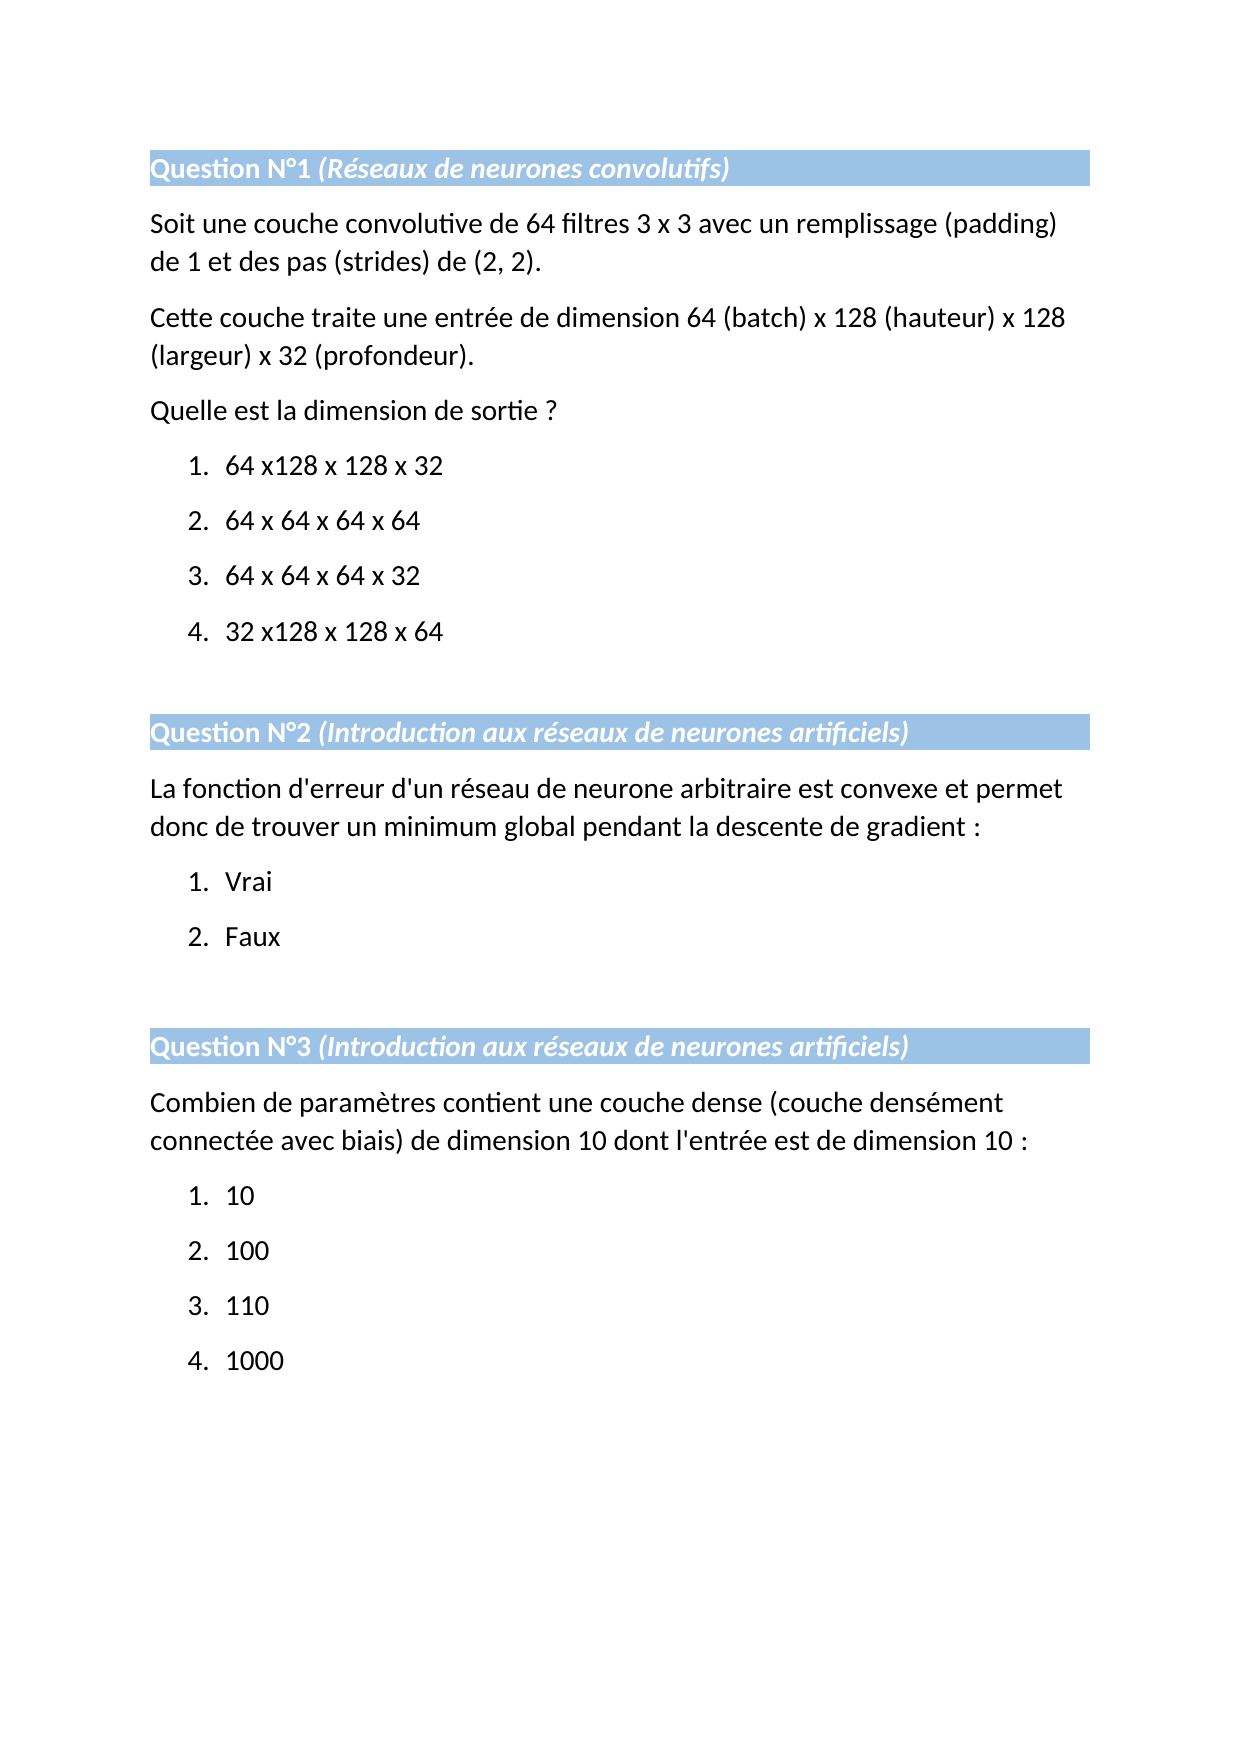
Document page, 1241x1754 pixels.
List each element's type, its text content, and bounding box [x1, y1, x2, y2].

text Question N°1 (Réseaux de neurones convolutifs) [150, 150, 1090, 186]
list 1000 [187, 1342, 1090, 1378]
text Soit une couche convolutive de 64 filtres 3 x 3 avec un remplissage (padding) de 1 et des pas (strides) de (2, 2). [150, 205, 1090, 279]
list Vrai [187, 863, 1090, 899]
text Question N°3 (Introduction aux réseaux de neurones artificiels) [150, 1028, 1090, 1064]
text La fonction d'erreur d'un réseau de neurone arbitraire est convexe et permet donc de trouver un minimum global pendant la descente de gradient : [150, 770, 1090, 844]
list 10 [187, 1177, 1090, 1213]
text Combien de paramètres contient une couche dense (couche densément connectée avec biais) de dimension 10 dont l'entrée est de dimension 10 : [150, 1084, 1090, 1158]
text Cette couche traite une entrée de dimension 64 (batch) x 128 (hauteur) x 128 (largeur) x 32 (profondeur). [150, 299, 1090, 373]
list 64 x 64 x 64 x 64 [187, 502, 1090, 538]
list 64 x 64 x 64 x 32 [187, 557, 1090, 593]
list 32 x128 x 128 x 64 [187, 613, 1090, 648]
list 100 [187, 1232, 1090, 1268]
text Quelle est la dimension de sortie ? [150, 392, 1090, 428]
list 64 x128 x 128 x 32 [187, 447, 1090, 483]
list 110 [187, 1287, 1090, 1323]
list Faux [187, 918, 1090, 954]
text Question N°2 (Introduction aux réseaux de neurones artificiels) [150, 714, 1090, 750]
